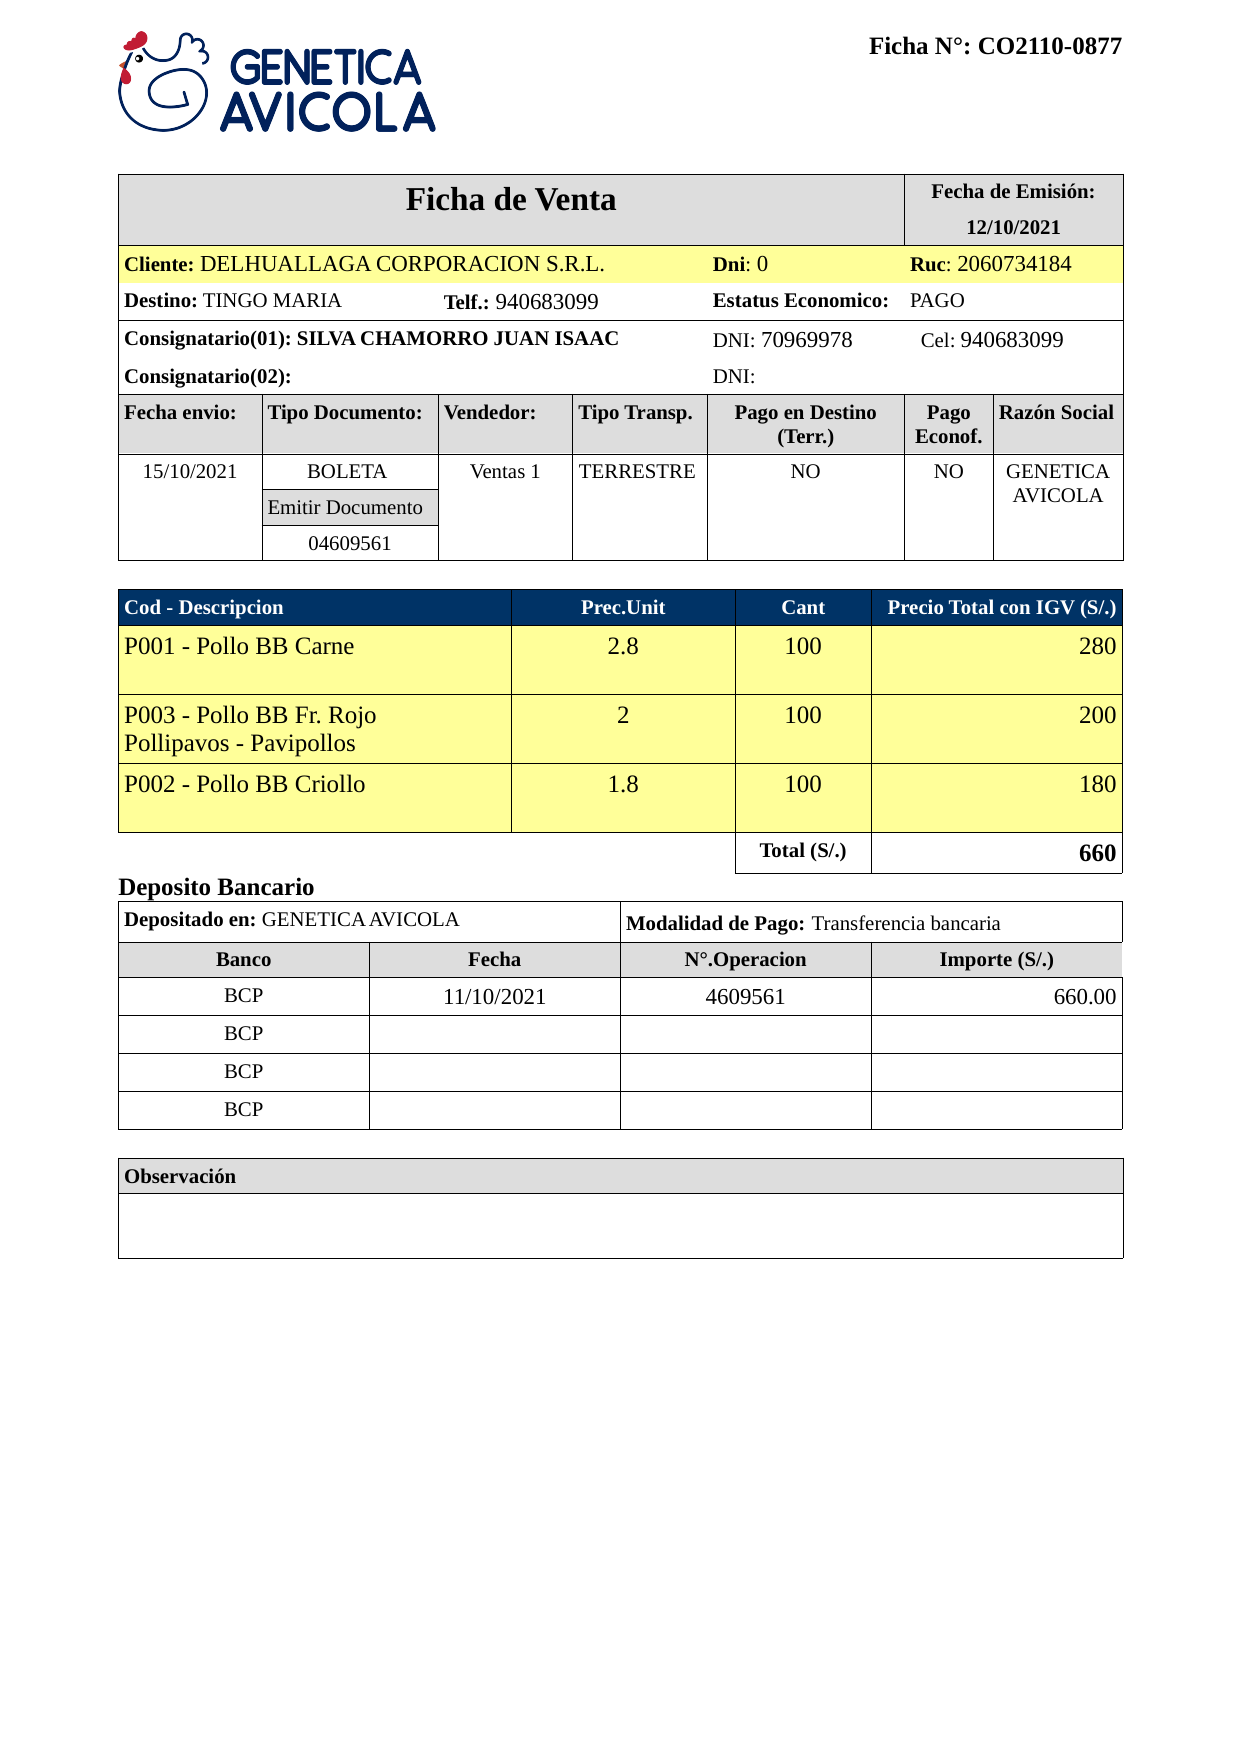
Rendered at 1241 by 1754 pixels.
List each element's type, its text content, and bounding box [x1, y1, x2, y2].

table_cell Tipo Transp. [573, 395, 707, 453]
table_cell Total (S/.) [736, 833, 871, 872]
table_cell [370, 1016, 620, 1053]
table_header Depositado en: GENETICA AVICOLA [119, 902, 620, 942]
table_cell 660.00 [872, 978, 1122, 1015]
table_cell BCP [119, 1016, 369, 1053]
table_cell 100 [736, 695, 871, 763]
table_cell [872, 1016, 1122, 1053]
table_cell [118, 833, 511, 872]
table_cell Consignatario(01): SILVA CHAMORRO JUAN ISAAC [119, 321, 707, 358]
table_cell [511, 833, 735, 872]
table_cell Banco [119, 943, 369, 977]
table_cell DNI: [707, 358, 1123, 394]
table_cell Vendedor: [439, 395, 572, 453]
table_cell Fecha envio: [119, 395, 262, 453]
table_cell DNI: 70969978 [707, 321, 915, 358]
table_cell [872, 1092, 1122, 1129]
table_cell 15/10/2021 [119, 455, 262, 560]
table_cell BCP [119, 1092, 369, 1129]
table_cell 180 [872, 764, 1122, 832]
picture [118, 31, 436, 132]
table_cell [119, 1194, 1123, 1258]
table_cell 11/10/2021 [370, 978, 620, 1015]
table_cell Ruc: 2060734184 [904, 246, 1123, 283]
table_cell Razón Social [994, 395, 1123, 453]
table_cell Cel: 940683099 [915, 321, 1123, 358]
table_header Prec.Unit [512, 590, 735, 625]
table_cell NO [708, 455, 904, 560]
table_cell P003 - Pollo BB Fr. Rojo Pollipavos - Pavipollos [119, 695, 511, 763]
text Deposito Bancario [118, 872, 1122, 901]
table_cell [621, 1092, 871, 1129]
table_cell NO [905, 455, 993, 560]
table_header Fecha de Emisión: [905, 175, 1123, 209]
table_cell [370, 1092, 620, 1129]
table_cell Fecha [370, 943, 620, 977]
table_cell 280 [872, 626, 1122, 694]
table_cell P001 - Pollo BB Carne [119, 626, 511, 694]
table_cell 100 [736, 626, 871, 694]
table_cell 100 [736, 764, 871, 832]
table_cell BCP [119, 1054, 369, 1091]
table_cell [621, 1016, 871, 1053]
table_cell [621, 1054, 871, 1091]
table_cell BOLETA [263, 455, 438, 489]
table_cell 04609561 [263, 526, 438, 560]
table_cell Consignatario(02): [119, 358, 707, 394]
table_cell Telf.: 940683099 [438, 283, 707, 320]
table_cell BCP [119, 978, 369, 1015]
table_cell Dni: 0 [707, 246, 904, 283]
table_cell Tipo Documento: [263, 395, 438, 453]
table_cell 660 [872, 833, 1122, 872]
table_cell Pago en Destino (Terr.) [708, 395, 904, 453]
table_cell Cliente: DELHUALLAGA CORPORACION S.R.L. [119, 246, 707, 283]
table_header Ficha de Venta [119, 175, 904, 245]
table_cell Importe (S/.) [872, 943, 1122, 977]
table_header Modalidad de Pago: Transferencia bancaria [621, 902, 1122, 942]
table_cell 200 [872, 695, 1122, 763]
table_cell PAGO [904, 283, 1123, 320]
table_header Cod - Descripcion [119, 590, 511, 625]
table_cell Estatus Economico: [707, 283, 904, 320]
table_cell [370, 1054, 620, 1091]
table_cell 1.8 [512, 764, 735, 832]
table_cell Destino: TINGO MARIA [119, 283, 438, 320]
table_cell N°.Operacion [621, 943, 871, 977]
table_cell TERRESTRE [573, 455, 707, 560]
table_cell Pago Econof. [905, 395, 993, 453]
table_cell Ventas 1 [439, 455, 572, 560]
table_header Precio Total con IGV (S/.) [872, 590, 1122, 625]
table_cell 4609561 [621, 978, 871, 1015]
table_cell P002 - Pollo BB Criollo [119, 764, 511, 832]
table_header Cant [736, 590, 871, 625]
table_header Observación [119, 1159, 1123, 1193]
table_cell 2 [512, 695, 735, 763]
table_cell GENETICA AVICOLA [994, 455, 1123, 560]
table_cell 12/10/2021 [905, 209, 1123, 245]
table_cell [872, 1054, 1122, 1091]
table_cell Emitir Documento [263, 490, 438, 525]
table_cell 2.8 [512, 626, 735, 694]
